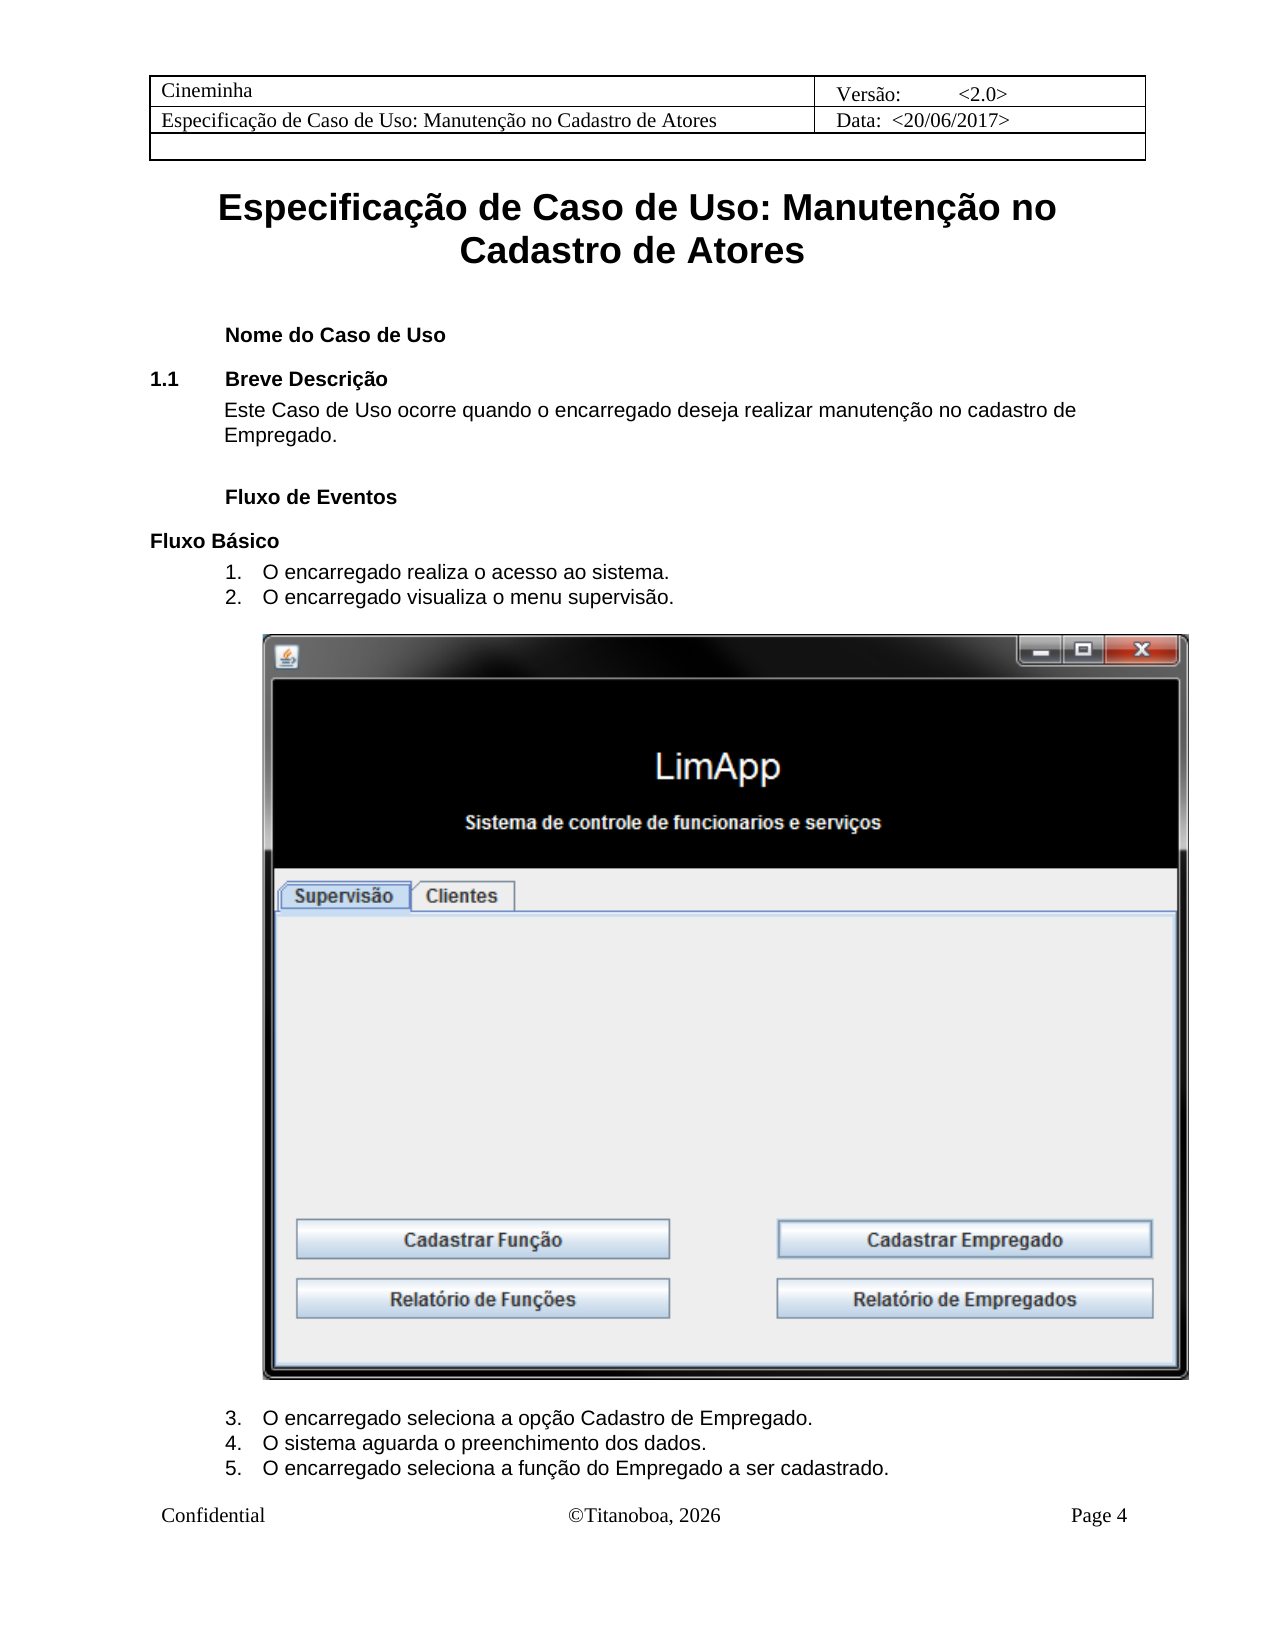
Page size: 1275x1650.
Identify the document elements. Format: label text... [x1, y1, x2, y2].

list O encarregado realiza o acesso ao sistema. [225, 559, 1125, 584]
list O encarregado seleciona a função do Empregado a ser cadastrado. [225, 1454, 1125, 1479]
subtitle Fluxo de Eventos [225, 484, 1125, 509]
text Este Caso de Uso ocorre quando o encarregado deseja realizar manutenção no cadastro de Empregado. [224, 397, 1125, 447]
subtitle Breve Descrição [150, 365, 1125, 390]
subtitle Nome do Caso de Uso [225, 322, 1125, 347]
list O encarregado visualiza o menu supervisão. [225, 584, 1125, 609]
list O sistema aguarda o preenchimento dos dados. [225, 1429, 1125, 1454]
list O encarregado seleciona a opção Cadastro de Empregado. [225, 1404, 1125, 1429]
text Especificação de Caso de Uso: Manutenção no Cadastro de Empregado [150, 185, 1125, 272]
subtitle Fluxo Básico [150, 528, 1125, 553]
